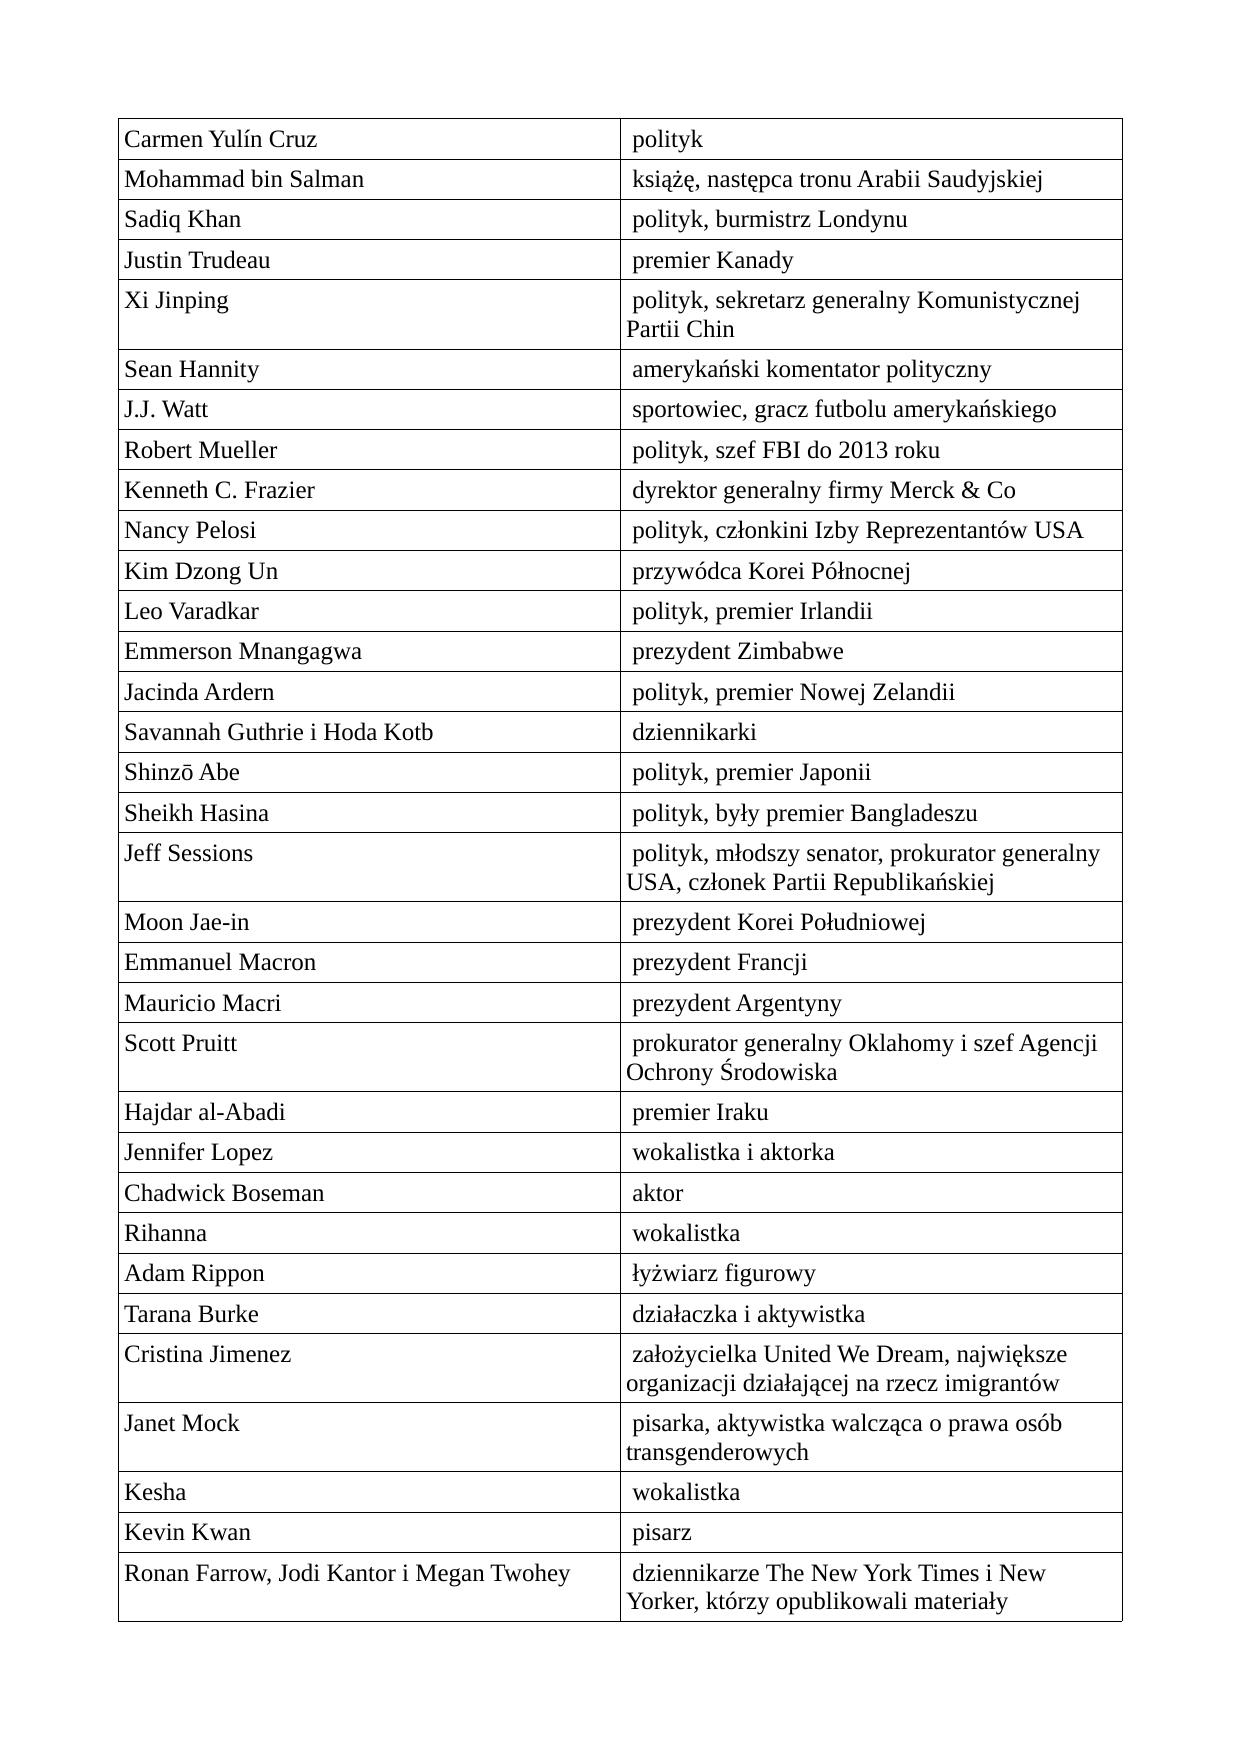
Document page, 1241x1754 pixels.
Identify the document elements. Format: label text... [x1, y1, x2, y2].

table_cell Janet Mock [119, 1403, 620, 1471]
table_cell polityk, szef FBI do 2013 roku [621, 430, 1122, 469]
table_cell Adam Rippon [119, 1254, 620, 1293]
table_cell polityk, burmistrz Londynu [621, 200, 1122, 239]
table_cell Carmen Yulín Cruz [119, 119, 620, 158]
table_cell Sadiq Khan [119, 200, 620, 239]
table_cell premier Iraku [621, 1092, 1122, 1132]
table_cell Mohammad bin Salman [119, 160, 620, 199]
table_cell wokalistka [621, 1213, 1122, 1252]
table_cell Kevin Kwan [119, 1513, 620, 1552]
table_cell Jacinda Ardern [119, 672, 620, 711]
table_cell pisarka, aktywistka walcząca o prawa osób transgenderowych [621, 1403, 1122, 1471]
table_cell Shinzō Abe [119, 753, 620, 792]
table_cell Hajdar al-Abadi [119, 1092, 620, 1132]
table_cell wokalistka [621, 1472, 1122, 1512]
table_cell premier Kanady [621, 240, 1122, 279]
table_cell Justin Trudeau [119, 240, 620, 279]
table_cell dziennikarze The New York Times i New Yorker, którzy opublikowali materiały [621, 1553, 1122, 1621]
table_cell sportowiec, gracz futbolu amerykańskiego [621, 390, 1122, 429]
table_cell Sean Hannity [119, 350, 620, 389]
table_cell Jennifer Lopez [119, 1133, 620, 1172]
table_cell polityk, premier Japonii [621, 753, 1122, 792]
table_cell Savannah Guthrie i Hoda Kotb [119, 712, 620, 752]
table_cell Jeff Sessions [119, 833, 620, 901]
table_cell książę, następca tronu Arabii Saudyjskiej [621, 160, 1122, 199]
table_cell prokurator generalny Oklahomy i szef Agencji Ochrony Środowiska [621, 1023, 1122, 1091]
table_cell polityk, premier Nowej Zelandii [621, 672, 1122, 711]
table_cell wokalistka i aktorka [621, 1133, 1122, 1172]
table_cell prezydent Zimbabwe [621, 632, 1122, 671]
table_cell polityk, sekretarz generalny Komunistycznej Partii Chin [621, 280, 1122, 348]
table_cell założycielka United We Dream, największe organizacji działającej na rzecz imigrantów [621, 1334, 1122, 1402]
table_cell prezydent Argentyny [621, 983, 1122, 1022]
table_cell Mauricio Macri [119, 983, 620, 1022]
table_cell Nancy Pelosi [119, 511, 620, 550]
table_cell Leo Varadkar [119, 591, 620, 631]
table_cell Emmanuel Macron [119, 943, 620, 982]
table_cell dyrektor generalny firmy Merck & Co [621, 470, 1122, 510]
table_cell prezydent Francji [621, 943, 1122, 982]
table_cell łyżwiarz figurowy [621, 1254, 1122, 1293]
table_cell Kesha [119, 1472, 620, 1512]
table_cell Moon Jae-in [119, 902, 620, 942]
table_cell dziennikarki [621, 712, 1122, 752]
table_cell Kim Dzong Un [119, 551, 620, 590]
table_cell polityk, członkini Izby Reprezentantów USA [621, 511, 1122, 550]
table_cell prezydent Korei Południowej [621, 902, 1122, 942]
table_cell Sheikh Hasina [119, 793, 620, 832]
table_cell działaczka i aktywistka [621, 1294, 1122, 1333]
table_cell polityk, młodszy senator, prokurator generalny USA, członek Partii Republikańskiej [621, 833, 1122, 901]
table_cell Rihanna [119, 1213, 620, 1252]
table_cell Chadwick Boseman [119, 1173, 620, 1212]
table_cell Kenneth C. Frazier [119, 470, 620, 510]
table_cell Ronan Farrow, Jodi Kantor i Megan Twohey [119, 1553, 620, 1621]
table_cell Robert Mueller [119, 430, 620, 469]
table_cell Tarana Burke [119, 1294, 620, 1333]
table_cell J.J. Watt [119, 390, 620, 429]
table_cell polityk, były premier Bangladeszu [621, 793, 1122, 832]
table_cell amerykański komentator polityczny [621, 350, 1122, 389]
table_cell polityk, premier Irlandii [621, 591, 1122, 631]
table_cell pisarz [621, 1513, 1122, 1552]
table_cell Emmerson Mnangagwa [119, 632, 620, 671]
table_cell Xi Jinping [119, 280, 620, 348]
table_cell Scott Pruitt [119, 1023, 620, 1091]
table_cell Cristina Jimenez [119, 1334, 620, 1402]
table_cell polityk [621, 119, 1122, 158]
table_cell aktor [621, 1173, 1122, 1212]
table_cell przywódca Korei Północnej [621, 551, 1122, 590]
